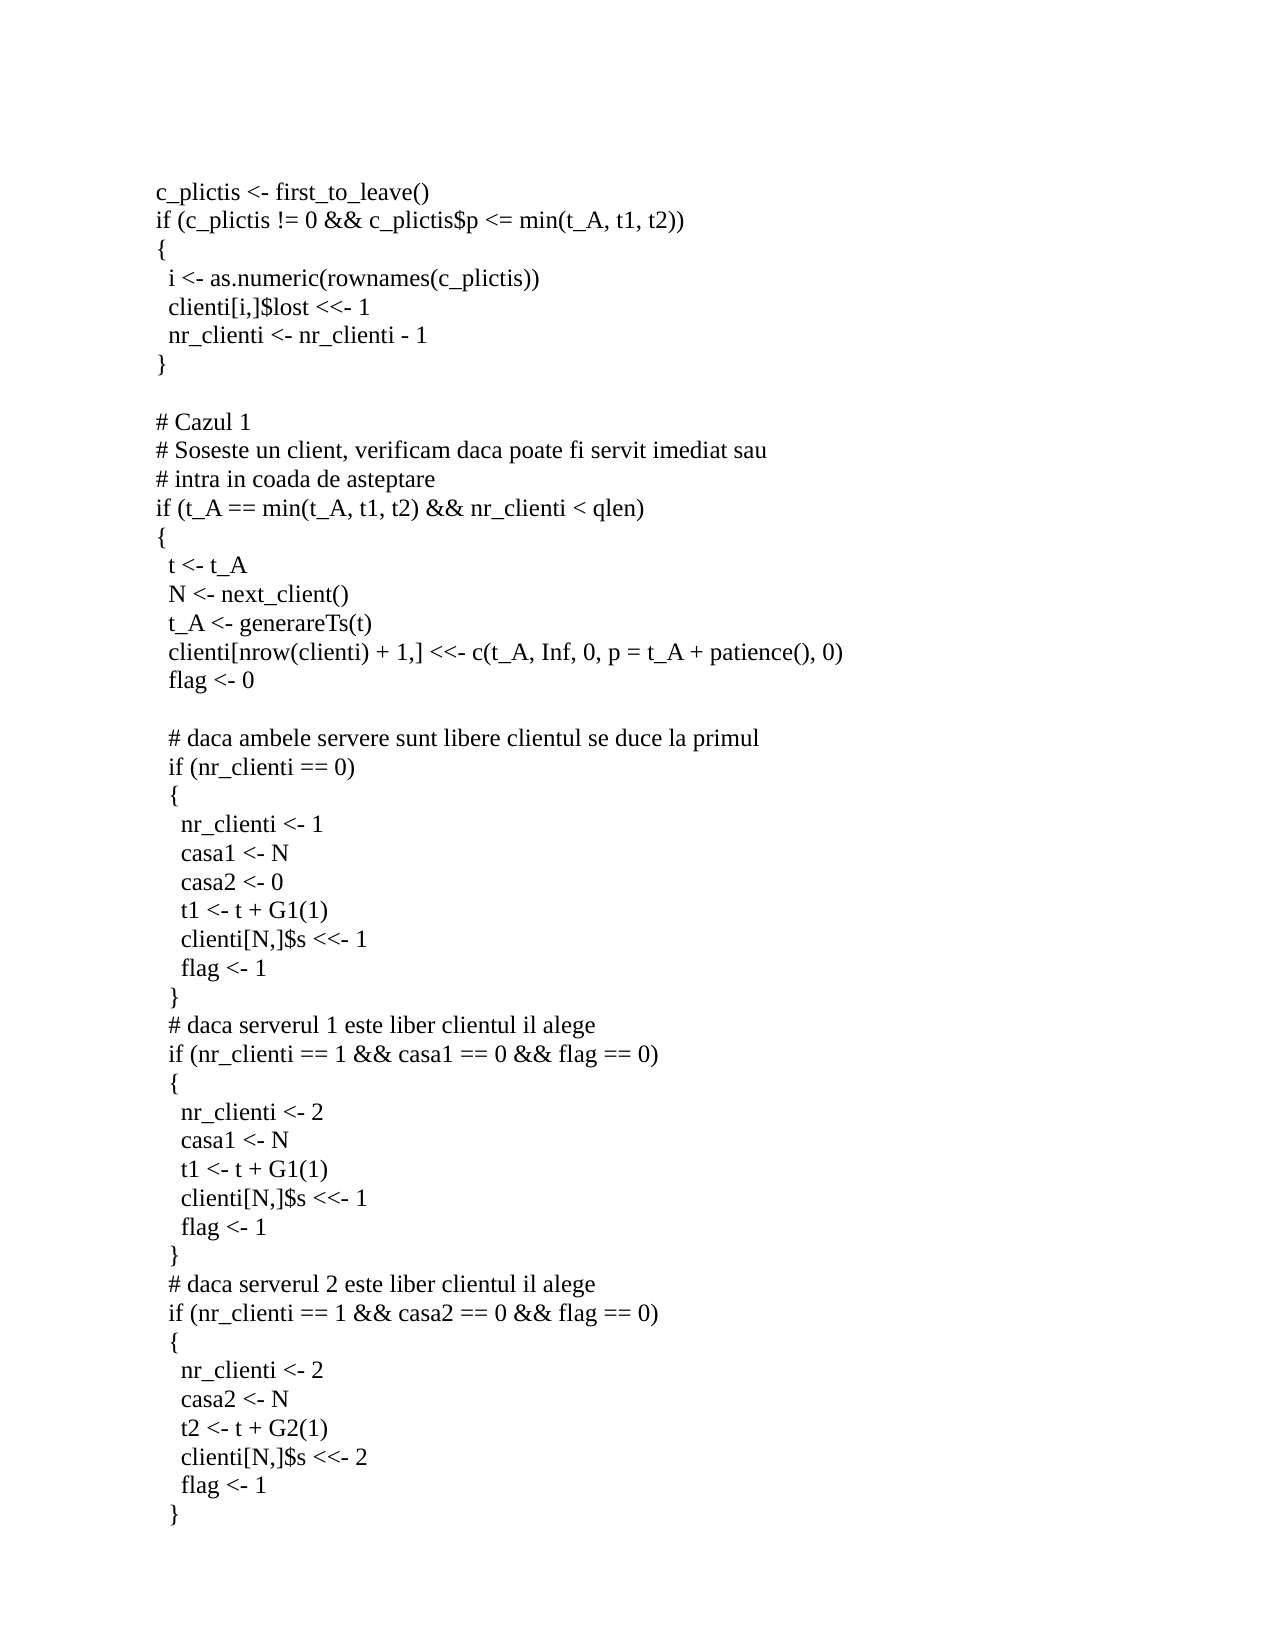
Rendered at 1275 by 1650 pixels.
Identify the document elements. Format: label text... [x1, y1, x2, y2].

text if (nr_clienti == 1 && casa2 == 0 && flag == 0) [118, 1298, 1157, 1327]
text casa1 <- N [118, 1126, 1157, 1154]
text flag <- 0 [118, 666, 1157, 694]
text casa2 <- N [118, 1384, 1157, 1413]
text nr_clienti <- 1 [118, 809, 1157, 838]
text # Soseste un client, verificam daca poate fi servit imediat sau [118, 436, 1157, 464]
text { [118, 234, 1157, 263]
text i <- as.numeric(rownames(c_plictis)) [118, 263, 1157, 292]
text # daca serverul 1 este liber clientul il alege [118, 1011, 1157, 1039]
text clienti[N,]$s <<- 2 [118, 1442, 1157, 1471]
text # daca ambele servere sunt libere clientul se duce la primul [118, 723, 1157, 752]
text casa1 <- N [118, 838, 1157, 867]
text clienti[i,]$lost <<- 1 [118, 292, 1157, 321]
text flag <- 1 [118, 1212, 1157, 1241]
text { [118, 1068, 1157, 1097]
text if (t_A == min(t_A, t1, t2) && nr_clienti < qlen) [118, 493, 1157, 522]
text } [118, 1241, 1157, 1269]
text if (nr_clienti == 1 && casa1 == 0 && flag == 0) [118, 1039, 1157, 1068]
text { [118, 781, 1157, 809]
text } [118, 349, 1157, 378]
text # daca serverul 2 este liber clientul il alege [118, 1269, 1157, 1298]
text } [118, 982, 1157, 1011]
text t <- t_A [118, 551, 1157, 579]
text t1 <- t + G1(1) [118, 896, 1157, 924]
text c_plictis <- first_to_leave() [118, 177, 1157, 206]
text clienti[N,]$s <<- 1 [118, 924, 1157, 953]
text nr_clienti <- nr_clienti - 1 [118, 321, 1157, 349]
text flag <- 1 [118, 953, 1157, 982]
text # Cazul 1 [118, 407, 1157, 436]
text nr_clienti <- 2 [118, 1097, 1157, 1126]
text nr_clienti <- 2 [118, 1356, 1157, 1384]
text if (nr_clienti == 0) [118, 752, 1157, 781]
text t2 <- t + G2(1) [118, 1413, 1157, 1442]
text clienti[nrow(clienti) + 1,] <<- c(t_A, Inf, 0, p = t_A + patience(), 0) [118, 637, 1157, 666]
text N <- next_client() [118, 579, 1157, 608]
text # intra in coada de asteptare [118, 464, 1157, 493]
text { [118, 1327, 1157, 1356]
text { [118, 522, 1157, 551]
text flag <- 1 [118, 1471, 1157, 1499]
text if (c_plictis != 0 && c_plictis$p <= min(t_A, t1, t2)) [118, 206, 1157, 234]
text } [118, 1499, 1157, 1528]
text t_A <- generareTs(t) [118, 608, 1157, 637]
text t1 <- t + G1(1) [118, 1154, 1157, 1183]
text casa2 <- 0 [118, 867, 1157, 896]
text clienti[N,]$s <<- 1 [118, 1183, 1157, 1212]
